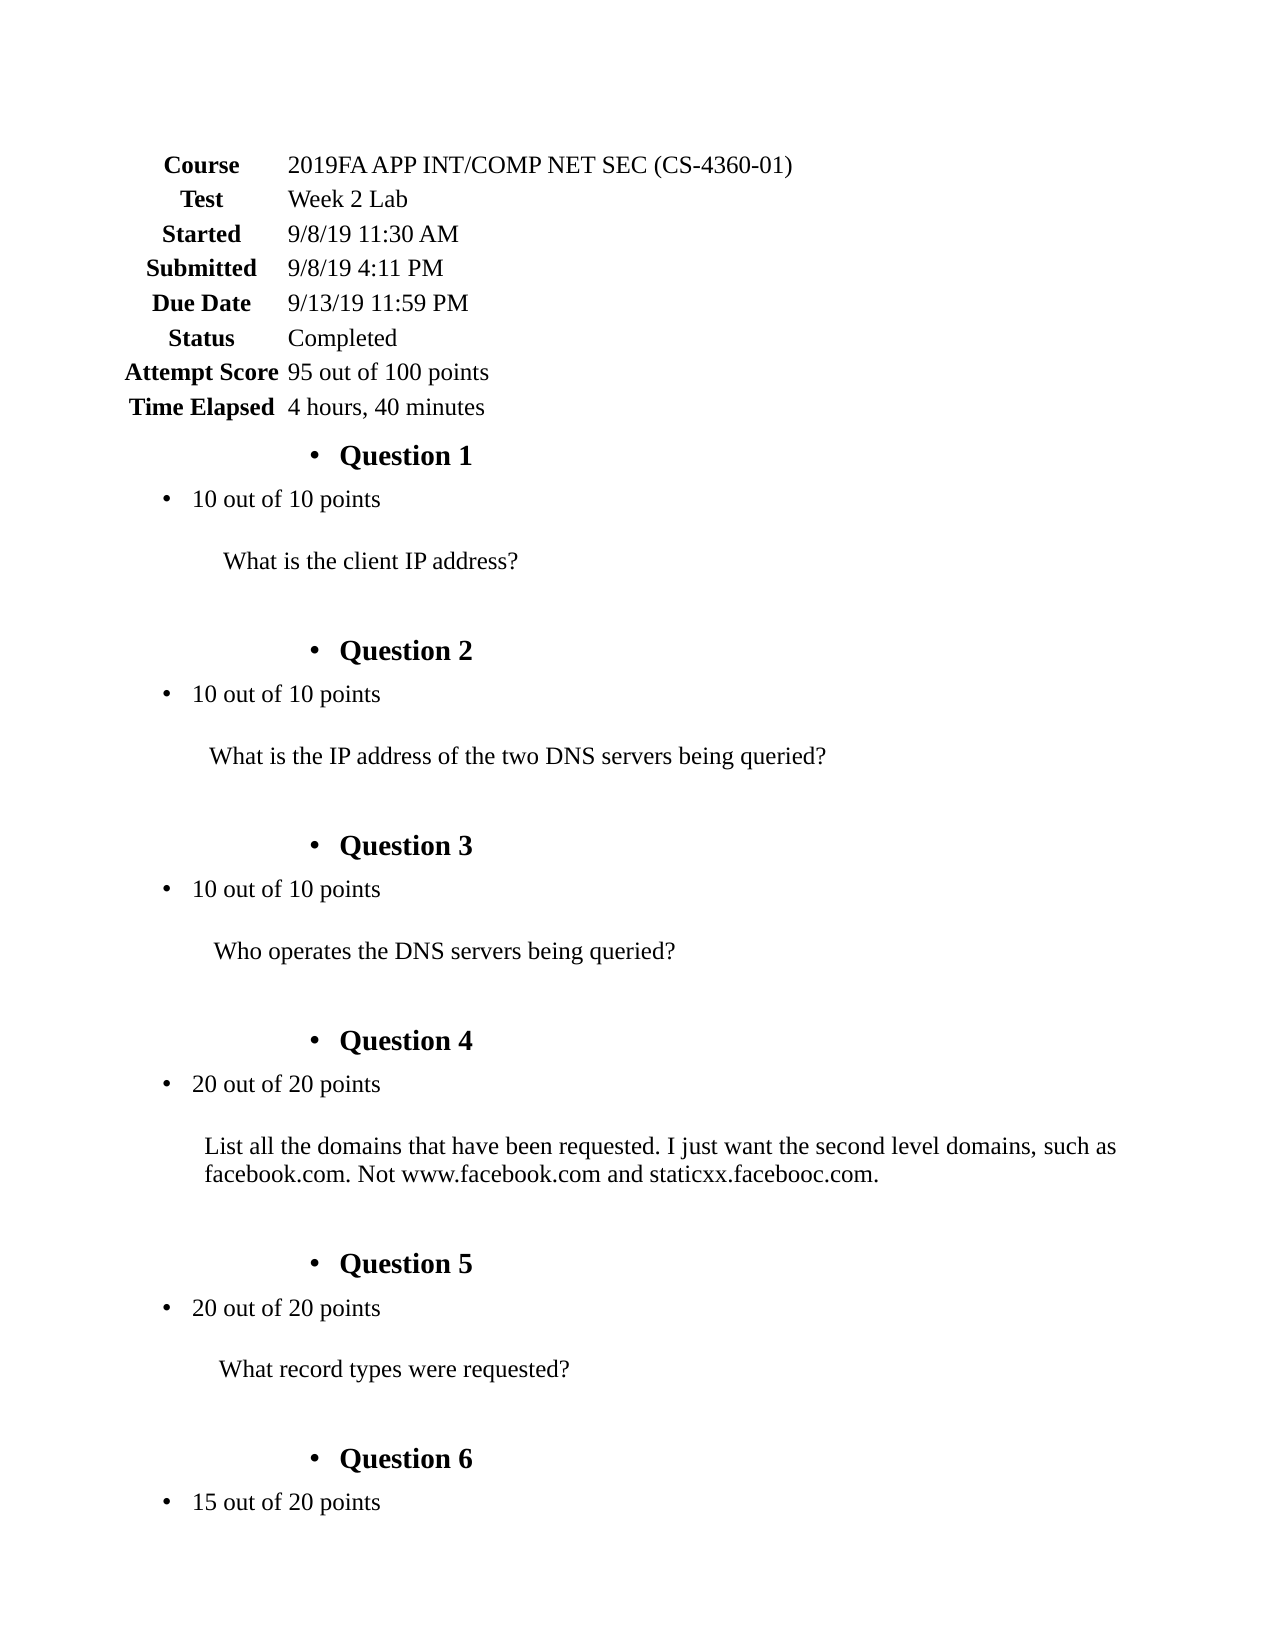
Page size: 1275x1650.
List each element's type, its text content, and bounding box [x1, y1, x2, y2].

table_cell [192, 1128, 201, 1232]
table_cell Started [118, 216, 285, 251]
list 20 out of 20 points [162, 1293, 1157, 1321]
list 10 out of 10 points [162, 679, 1157, 708]
list 10 out of 10 points [162, 874, 1157, 903]
table_cell [1221, 1221, 1231, 1232]
table_header [192, 1340, 216, 1351]
table_header [220, 532, 1231, 543]
table_cell [1203, 608, 1231, 618]
subtitle Question 4 [309, 1023, 1157, 1056]
table_cell 9/8/19 11:30 AM [285, 216, 817, 251]
table_cell [1203, 543, 1231, 607]
table_cell Due Date [118, 285, 285, 320]
table_header [210, 922, 1231, 933]
table_cell [192, 738, 206, 813]
table_cell [1207, 1351, 1231, 1416]
table_cell [192, 543, 220, 618]
table_cell Test [118, 181, 285, 216]
table_cell Who operates the DNS servers being queried? [210, 933, 1212, 997]
table_cell [192, 1351, 216, 1427]
table_header Course [118, 147, 285, 181]
table_header [192, 1117, 201, 1128]
table_cell What record types were requested? [216, 1351, 1207, 1416]
table_cell [1221, 1128, 1231, 1221]
table_cell [210, 997, 1212, 1008]
table_cell [216, 1416, 1207, 1427]
table_header [192, 532, 220, 543]
table_cell What is the client IP address? [220, 543, 1202, 607]
table_cell 9/8/19 4:11 PM [285, 251, 817, 285]
subtitle Question 3 [309, 828, 1157, 862]
table_cell Attempt Score [118, 354, 285, 389]
table_cell [1212, 933, 1231, 997]
table_header [192, 922, 210, 933]
subtitle Question 2 [309, 633, 1157, 667]
table_cell 9/13/19 11:59 PM [285, 285, 817, 320]
table_cell [1216, 802, 1231, 813]
list 20 out of 20 points [162, 1069, 1157, 1098]
table_cell [1212, 997, 1231, 1008]
subtitle Question 1 [309, 438, 1157, 472]
table_header [201, 1117, 1231, 1128]
table_cell Status [118, 320, 285, 354]
subtitle Question 6 [309, 1441, 1157, 1475]
table_header [206, 727, 1231, 738]
table_cell Submitted [118, 251, 285, 285]
table_cell Time Elapsed [118, 389, 285, 423]
table_cell [220, 608, 1202, 618]
table_cell Week 2 Lab [285, 181, 817, 216]
table_cell List all the domains that have been requested. I just want the second level domains, such as facebook.com. Not www.facebook.com and staticxx.facebooc.com. [201, 1128, 1221, 1221]
table_cell [206, 802, 1216, 813]
table_cell 4 hours, 40 minutes [285, 389, 817, 423]
table_cell [192, 933, 210, 1008]
table_header 2019FA APP INT/COMP NET SEC (CS-4360-01) [285, 147, 817, 181]
table_header [216, 1340, 1231, 1351]
table_cell Completed [285, 320, 817, 354]
table_cell [1207, 1416, 1231, 1427]
list 10 out of 10 points [162, 484, 1157, 513]
list 15 out of 20 points [162, 1487, 1157, 1516]
subtitle Question 5 [309, 1246, 1157, 1280]
table_header [192, 727, 206, 738]
table_cell What is the IP address of the two DNS servers being queried? [206, 738, 1216, 802]
table_cell [201, 1221, 1221, 1232]
table_cell [1216, 738, 1231, 802]
table_cell 95 out of 100 points [285, 354, 817, 389]
